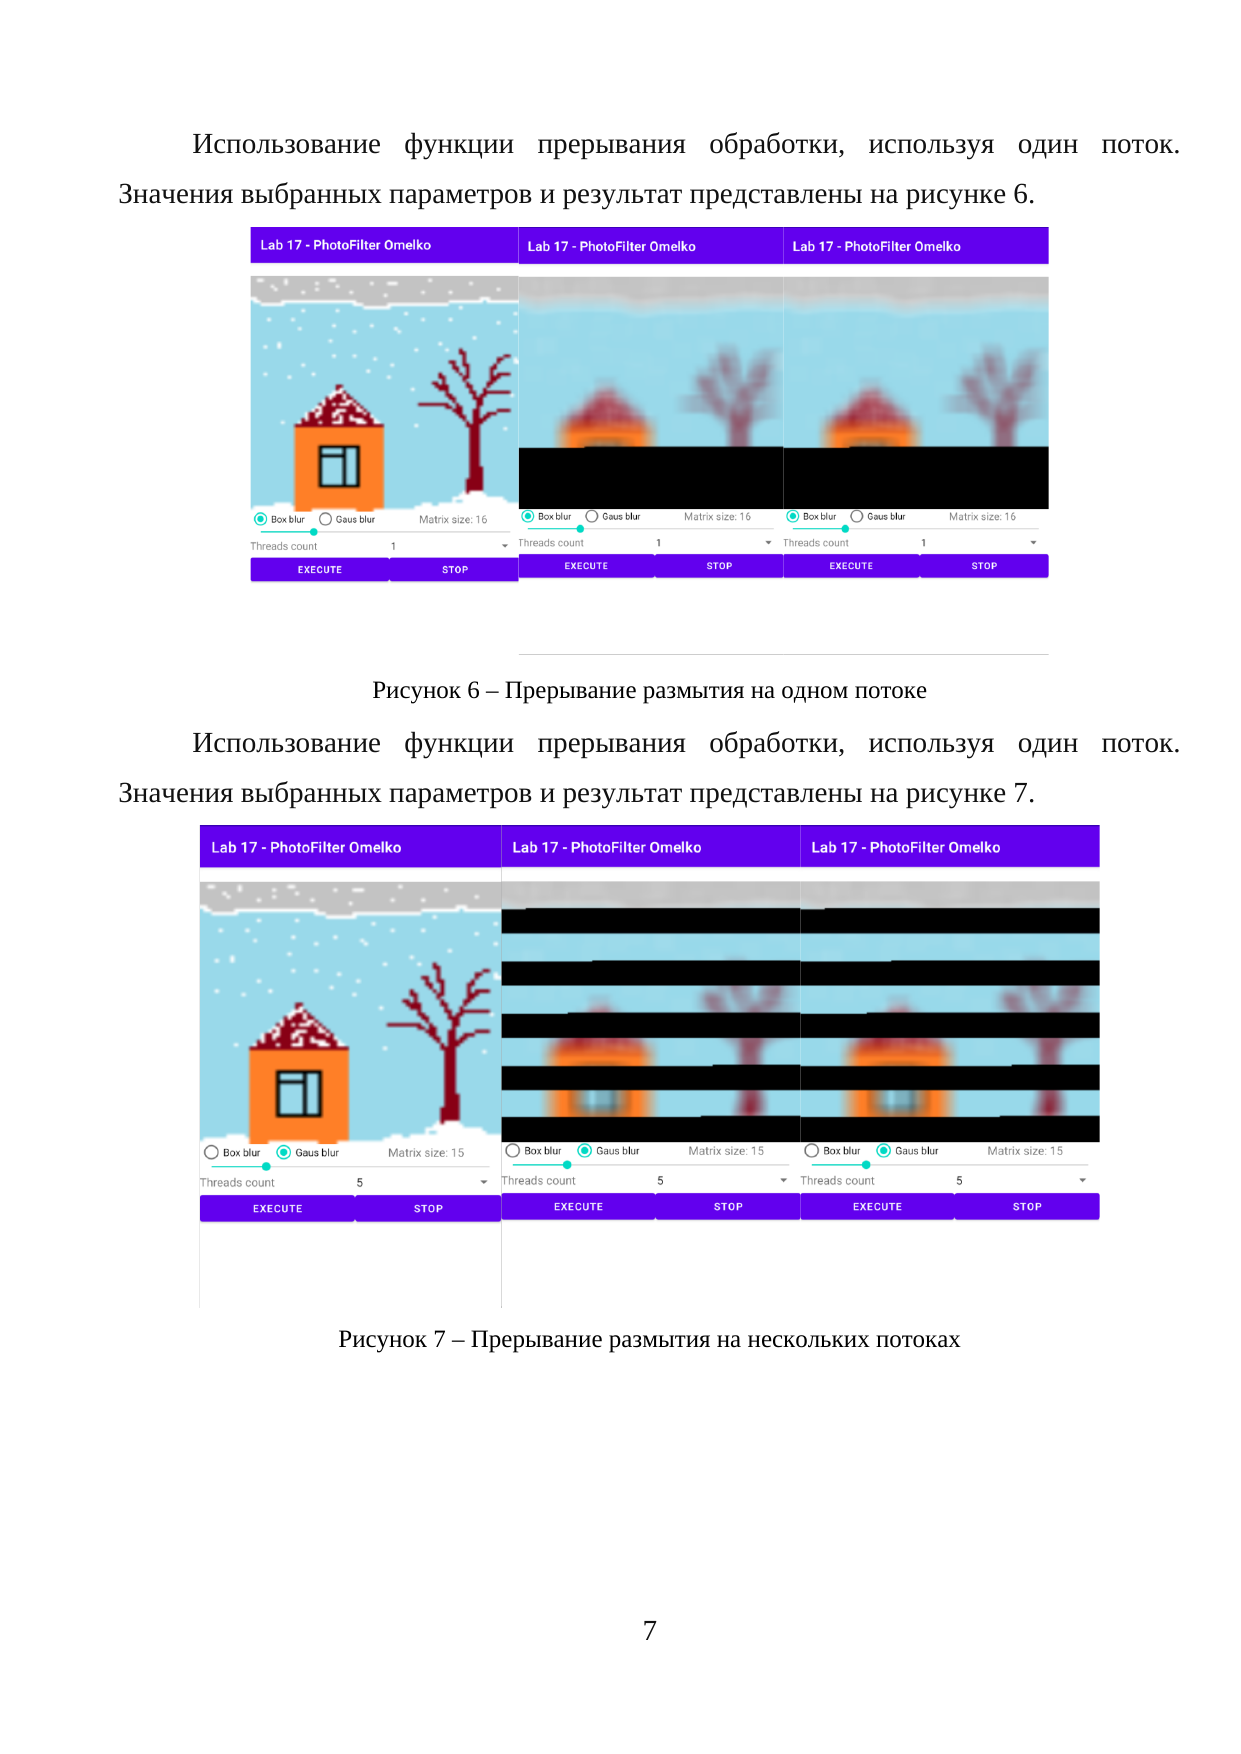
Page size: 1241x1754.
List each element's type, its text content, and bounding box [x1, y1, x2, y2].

text Использование функции прерывания обработки, используя один поток. Значения выбранных параметров и результат представлены на рисунке 7. [118, 725, 1181, 809]
text Рисунок 6 – Прерывание размытия на одном потоке [927, 675, 1181, 704]
text Использование функции прерывания обработки, используя один поток. Значения выбранных параметров и результат представлены на рисунке 6. [118, 126, 1181, 210]
text Рисунок 7 – Прерывание размытия на нескольких потоках [118, 1324, 338, 1353]
text Рисунок 7 – Прерывание размытия на нескольких потоках [961, 1324, 1181, 1353]
text Рисунок 6 – Прерывание размытия на одном потоке [118, 675, 372, 704]
